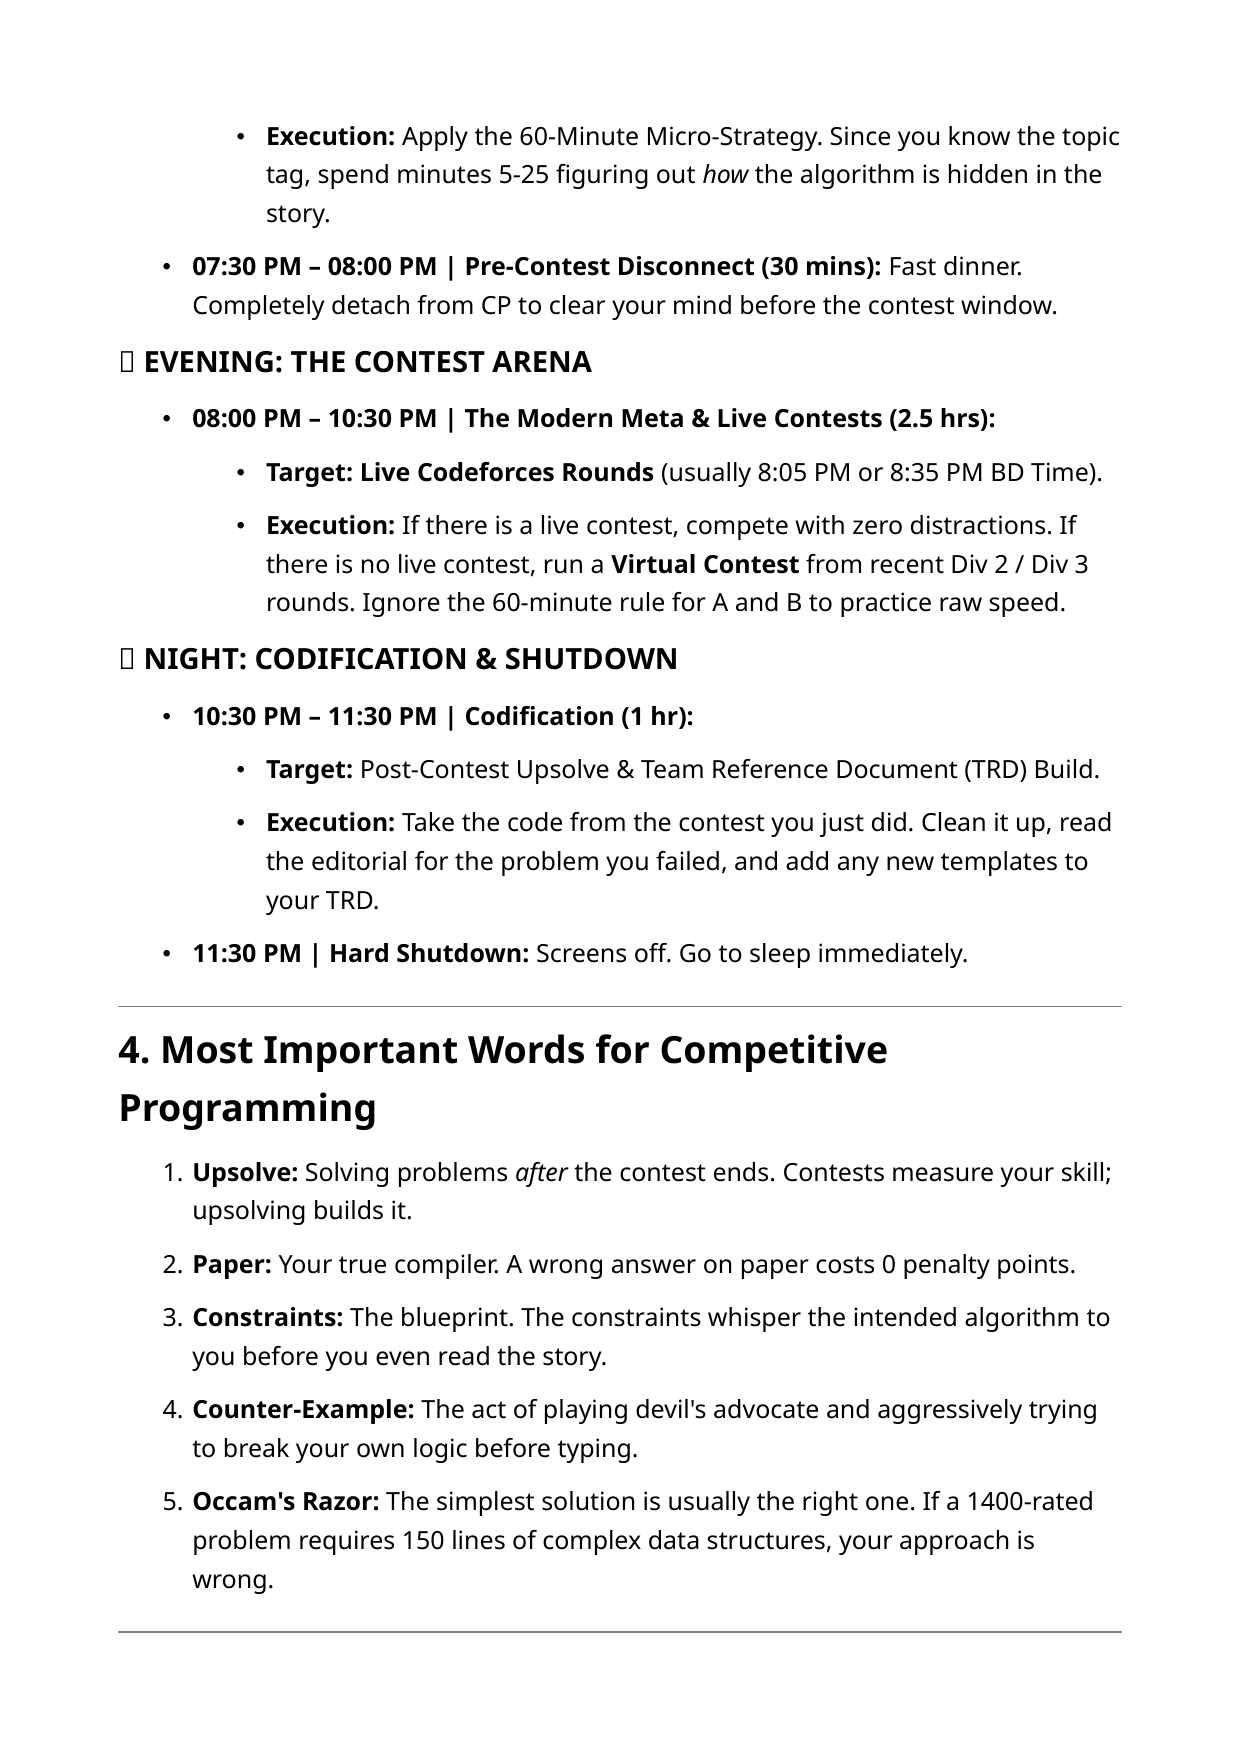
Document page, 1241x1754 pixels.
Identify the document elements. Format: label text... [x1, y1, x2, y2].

list Target: Live Codeforces Rounds (usually 8:05 PM or 8:35 PM BD Time). [236, 454, 1122, 488]
list 07:30 PM – 08:00 PM | Pre-Contest Disconnect (30 mins): Fast dinner. Completely detach from CP to clear your mind before the contest window. [162, 249, 1122, 322]
list 10:30 PM – 11:30 PM | Codification (1 hr): [162, 698, 1122, 732]
subtitle 🌌 NIGHT: CODIFICATION & SHUTDOWN [118, 638, 1122, 678]
list 08:00 PM – 10:30 PM | The Modern Meta & Live Contests (2.5 hrs): [162, 401, 1122, 435]
list Execution: Apply the 60-Minute Micro-Strategy. Since you know the topic tag, spend minutes 5-25 figuring out how the algorithm is hidden in the story. [236, 118, 1122, 230]
list Counter-Example: The act of playing devil's advocate and aggressively trying to break your own logic before typing. [162, 1392, 1122, 1464]
list Execution: If there is a live contest, compete with zero distractions. If there is no live contest, run a Virtual Contest from recent Div 2 / Div 3 rounds. Ignore the 60-minute rule for A and B to practice raw speed. [236, 507, 1122, 619]
subtitle 4. Most Important Words for Competitive Programming [118, 1023, 1122, 1132]
subtitle 🌙 EVENING: THE CONTEST ARENA [118, 341, 1122, 381]
list Execution: Take the code from the contest you just did. Clean it up, read the editorial for the problem you failed, and add any new templates to your TRD. [236, 805, 1122, 916]
list Upsolve: Solving problems after the contest ends. Contests measure your skill; upsolving builds it. [162, 1154, 1122, 1227]
list Constraints: The blueprint. The constraints whisper the intended algorithm to you before you even read the story. [162, 1299, 1122, 1372]
list Occam's Razor: The simplest solution is usually the right one. If a 1400-rated problem requires 150 lines of complex data structures, your approach is wrong. [162, 1484, 1122, 1595]
list Target: Post-Contest Upsolve & Team Reference Document (TRD) Build. [236, 751, 1122, 786]
list 11:30 PM | Hard Shutdown: Screens off. Go to sleep immediately. [162, 936, 1122, 970]
list Paper: Your true compiler. A wrong answer on paper costs 0 penalty points. [162, 1246, 1122, 1280]
